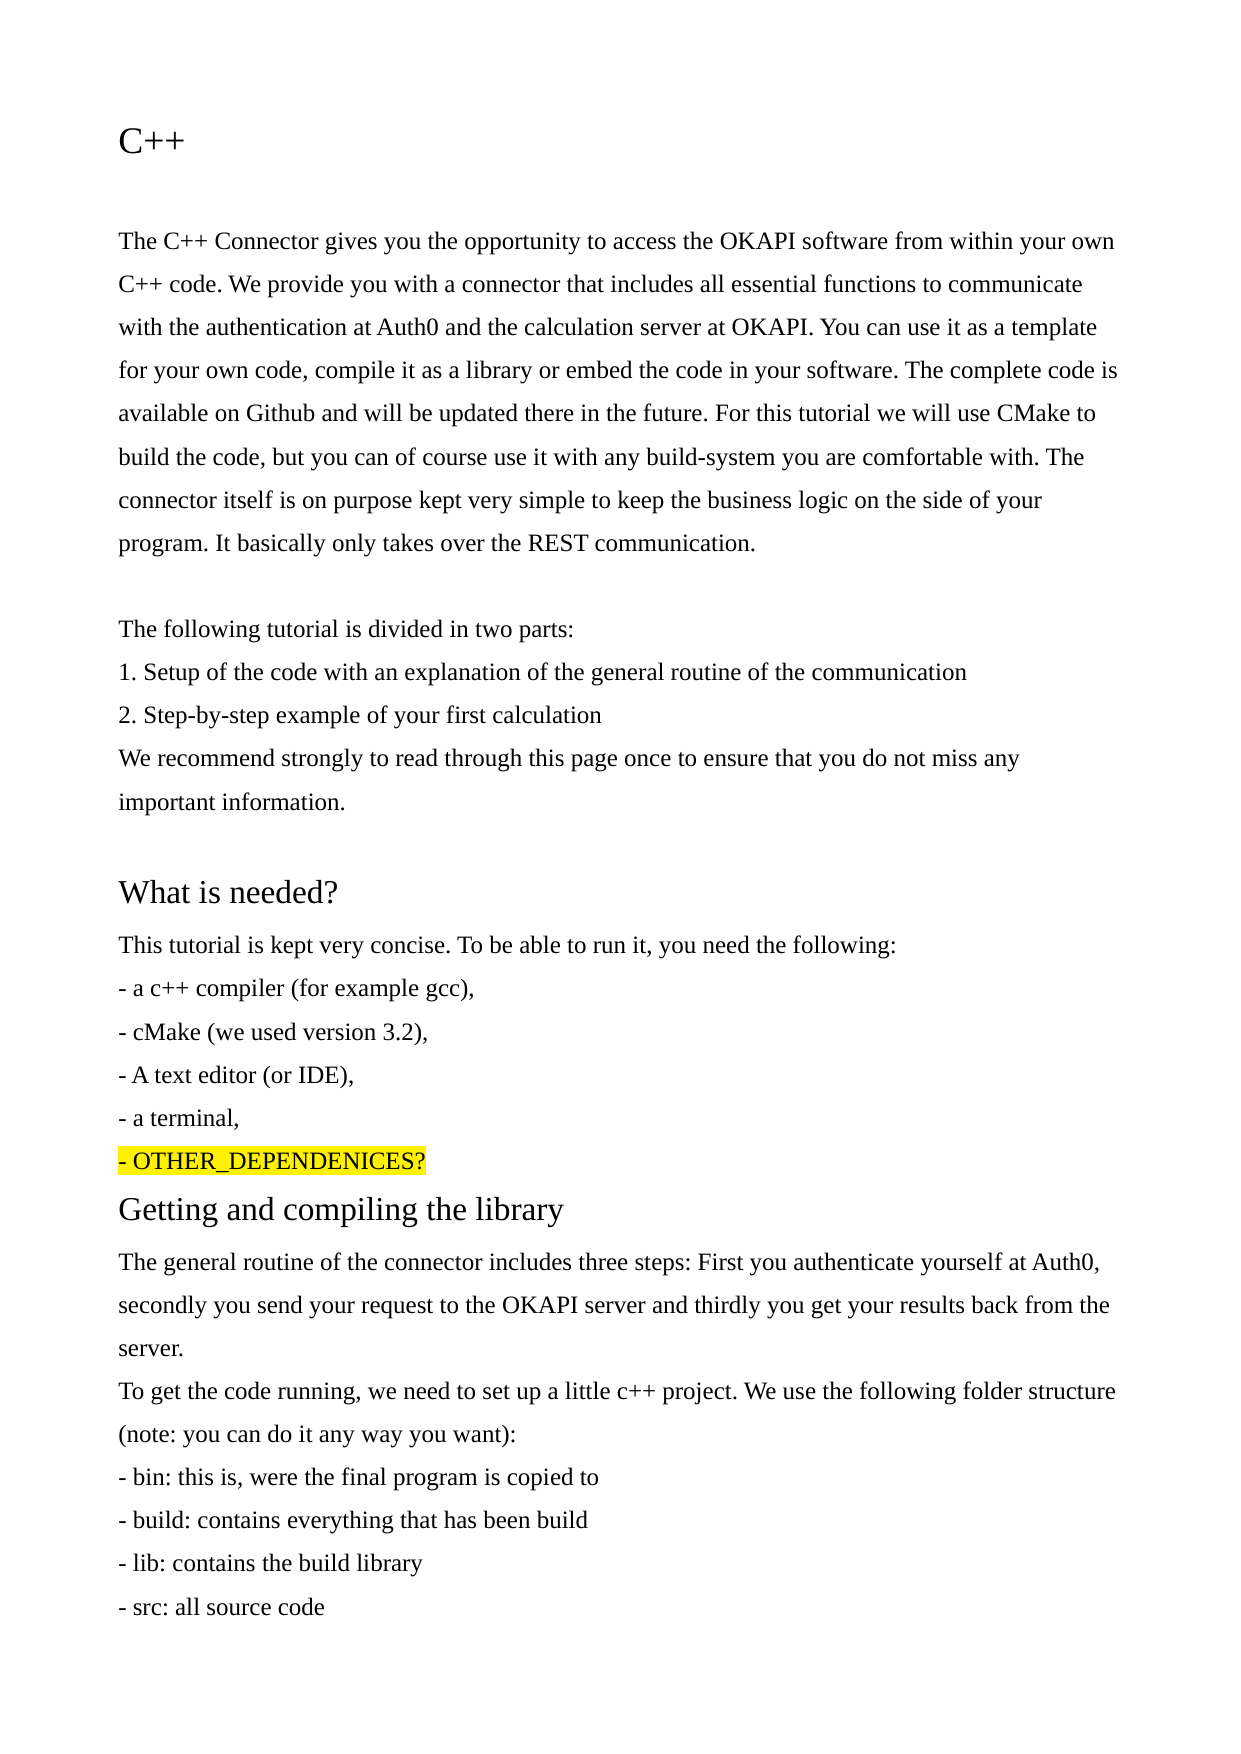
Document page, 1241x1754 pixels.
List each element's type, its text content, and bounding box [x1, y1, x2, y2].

text - bin: this is, were the final program is copied to [118, 1462, 1122, 1491]
text The C++ Connector gives you the opportunity to access the OKAPI software from within your own C++ code. We provide you with a connector that includes all essential functions to communicate with the authentication at Auth0 and the calculation server at OKAPI. You can use it as a template for your own code, compile it as a library or embed the code in your software. The complete code is available on Github and will be updated there in the future. For this tutorial we will use CMake to build the code, but you can of course use it with any build-system you are comfortable with. The connector itself is on purpose kept very simple to keep the business logic on the side of your program. It basically only takes over the REST communication. [118, 226, 1122, 557]
text - OTHER_DEPENDENICES? [118, 1146, 1122, 1175]
text What is needed? [118, 873, 1122, 911]
text - lib: contains the build library [118, 1548, 1122, 1577]
text The general routine of the connector includes three steps: First you authenticate yourself at Auth0, secondly you send your request to the OKAPI server and thirdly you get your results back from the server. [118, 1247, 1122, 1362]
text The following tutorial is divided in two parts: [118, 614, 1122, 643]
text 2. Step-by-step example of your first calculation [118, 700, 1122, 729]
text Getting and compiling the library [118, 1189, 1122, 1227]
text To get the code running, we need to set up a little c++ project. We use the following folder structure (note: you can do it any way you want): [118, 1376, 1122, 1448]
text - A text editor (or IDE), [118, 1060, 1122, 1088]
text - cMake (we used version 3.2), [118, 1017, 1122, 1045]
text 1. Setup of the code with an explanation of the general routine of the communication [118, 657, 1122, 686]
text - a terminal, [118, 1103, 1122, 1132]
text We recommend strongly to read through this page once to ensure that you do not miss any important information. [118, 743, 1122, 815]
text - build: contains everything that has been build [118, 1505, 1122, 1534]
text C++ [118, 118, 1122, 161]
text This tutorial is kept very concise. To be able to run it, you need the following: [118, 930, 1122, 959]
text - src: all source code [118, 1592, 1122, 1620]
text - a c++ compiler (for example gcc), [118, 973, 1122, 1002]
